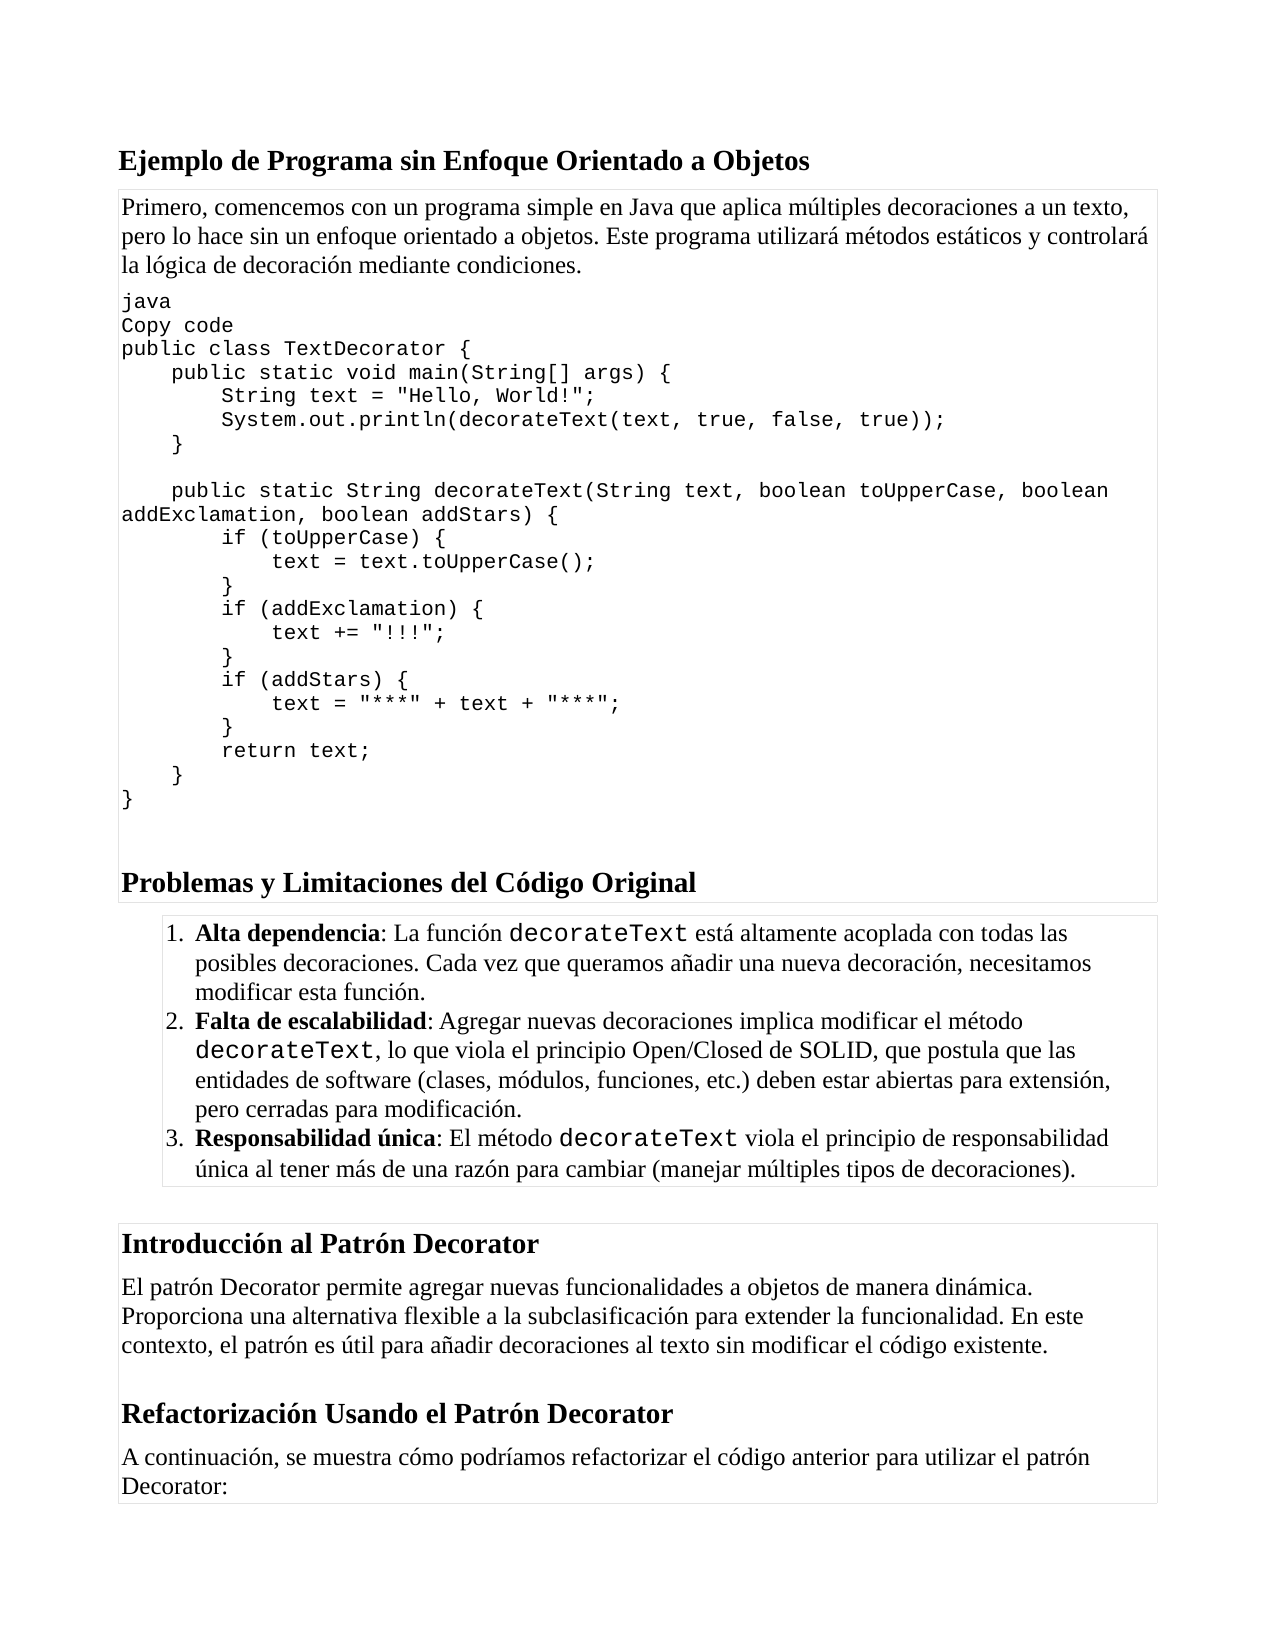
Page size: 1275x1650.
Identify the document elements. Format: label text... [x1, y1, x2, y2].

text } [119, 784, 1157, 811]
text } [119, 643, 1157, 666]
text Copy code [119, 312, 1157, 335]
subtitle Ejemplo de Programa sin Enfoque Orientado a Objetos [118, 143, 1157, 177]
subtitle Problemas y Limitaciones del Código Original [119, 863, 1157, 902]
text text = text.toUpperCase(); [119, 548, 1157, 572]
text return text; [119, 737, 1157, 761]
text public static void main(String[] args) { [119, 359, 1157, 382]
text Primero, comencemos con un programa simple en Java que aplica múltiples decoraciones a un texto, pero lo hace sin un enfoque orientado a objetos. Este programa utilizará métodos estáticos y controlará la lógica de decoración mediante condiciones. [119, 190, 1157, 278]
text if (addStars) { [119, 666, 1157, 690]
text } [119, 430, 1157, 456]
text public static String decorateText(String text, boolean toUpperCase, boolean addExclamation, boolean addStars) { [119, 477, 1157, 524]
text A continuación, se muestra cómo podríamos refactorizar el código anterior para utilizar el patrón Decorator: [119, 1439, 1157, 1503]
list Responsabilidad única: El método decorateText viola el principio de responsabilidad única al tener más de una razón para cambiar (manejar múltiples tipos de decoraciones). [163, 1120, 1157, 1186]
text } [119, 572, 1157, 595]
text text = "***" + text + "***"; [119, 690, 1157, 713]
text String text = "Hello, World!"; [119, 382, 1157, 406]
subtitle Refactorización Usando el Patrón Decorator [119, 1393, 1157, 1429]
text El patrón Decorator permite agregar nuevas funcionalidades a objetos de manera dinámica. Proporciona una alternativa flexible a la subclasificación para extender la funcionalidad. En este contexto, el patrón es útil para añadir decoraciones al texto sin modificar el código existente. [119, 1269, 1157, 1358]
text if (addExclamation) { [119, 595, 1157, 619]
text if (toUpperCase) { [119, 524, 1157, 548]
text public class TextDecorator { [119, 335, 1157, 359]
text System.out.println(decorateText(text, true, false, true)); [119, 406, 1157, 430]
text } [119, 713, 1157, 737]
text } [119, 761, 1157, 784]
subtitle Introducción al Patrón Decorator [119, 1224, 1157, 1260]
text java [119, 288, 1157, 312]
list Alta dependencia: La función decorateText está altamente acoplada con todas las posibles decoraciones. Cada vez que queramos añadir una nueva decoración, necesitamos modificar esta función. [163, 916, 1157, 1003]
text text += "!!!"; [119, 619, 1157, 643]
list Falta de escalabilidad: Agregar nuevas decoraciones implica modificar el método decorateText, lo que viola el principio Open/Closed de SOLID, que postula que las entidades de software (clases, módulos, funciones, etc.) deben estar abiertas para extensión, pero cerradas para modificación. [163, 1003, 1157, 1120]
